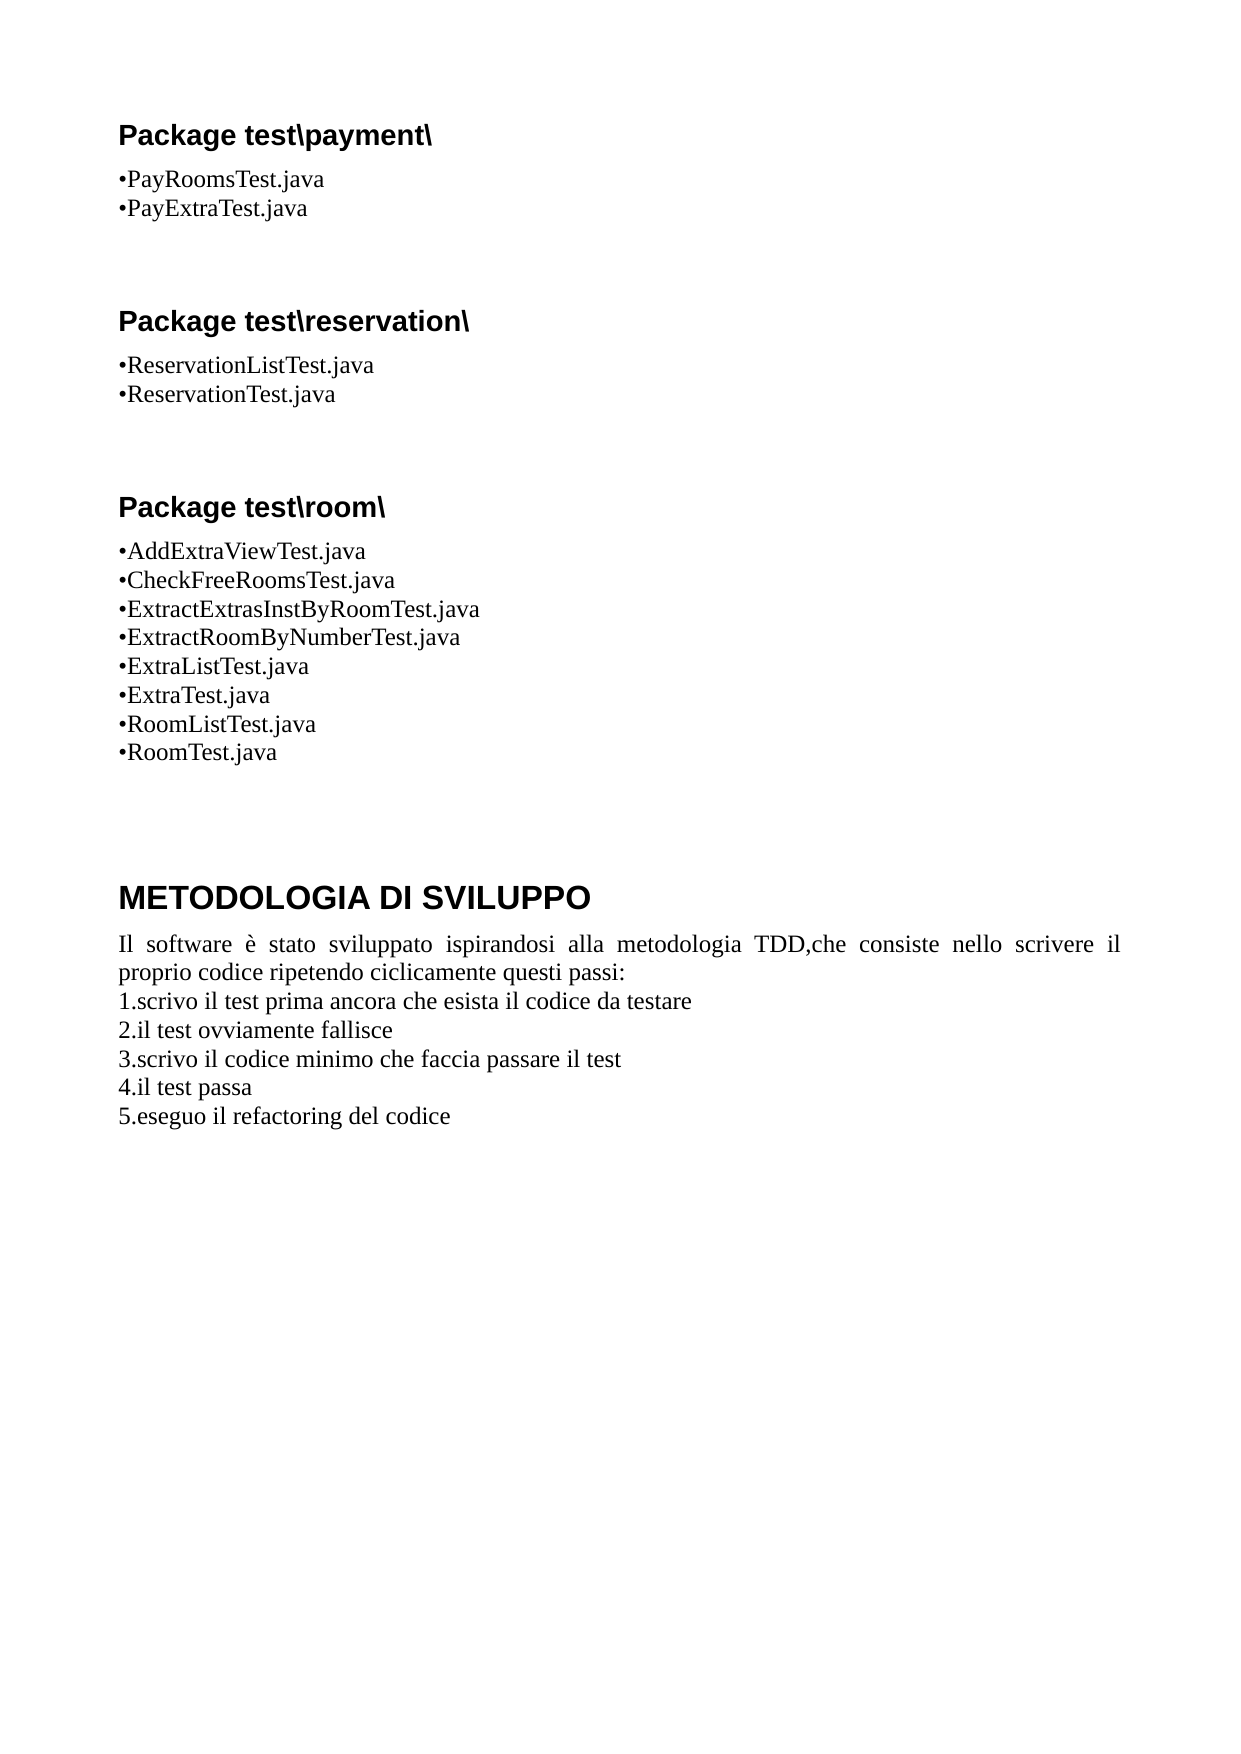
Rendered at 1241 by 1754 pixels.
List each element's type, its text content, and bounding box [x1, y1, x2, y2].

subtitle Package test\room\ [118, 490, 1122, 524]
text 1.scrivo il test prima ancora che esista il codice da testare [118, 986, 1122, 1015]
text •AddExtraViewTest.java [118, 536, 1122, 565]
text •PayExtraTest.java [118, 193, 1122, 222]
text •CheckFreeRoomsTest.java [118, 565, 1122, 594]
text 5.eseguo il refactoring del codice [118, 1101, 1122, 1130]
text •ReservationTest.java [118, 379, 1122, 408]
text 2.il test ovviamente fallisce [118, 1015, 1122, 1044]
text •ExtraListTest.java [118, 651, 1122, 680]
text 3.scrivo il codice minimo che faccia passare il test [118, 1044, 1122, 1072]
text 4.il test passa [118, 1072, 1122, 1101]
text •ReservationListTest.java [118, 350, 1122, 379]
text •ExtractExtrasInstByRoomTest.java [118, 594, 1122, 622]
text Il software è stato sviluppato ispirandosi alla metodologia TDD,che consiste nello scrivere il proprio codice ripetendo ciclicamente questi passi: [118, 929, 1122, 986]
text •RoomListTest.java [118, 709, 1122, 737]
text •RoomTest.java [118, 737, 1122, 766]
text •ExtraTest.java [118, 680, 1122, 709]
subtitle Package test\payment\ [118, 118, 1122, 152]
text •PayRoomsTest.java [118, 164, 1122, 193]
text •ExtractRoomByNumberTest.java [118, 622, 1122, 651]
subtitle Package test\reservation\ [118, 304, 1122, 338]
subtitle METODOLOGIA DI SVILUPPO [118, 877, 1122, 916]
